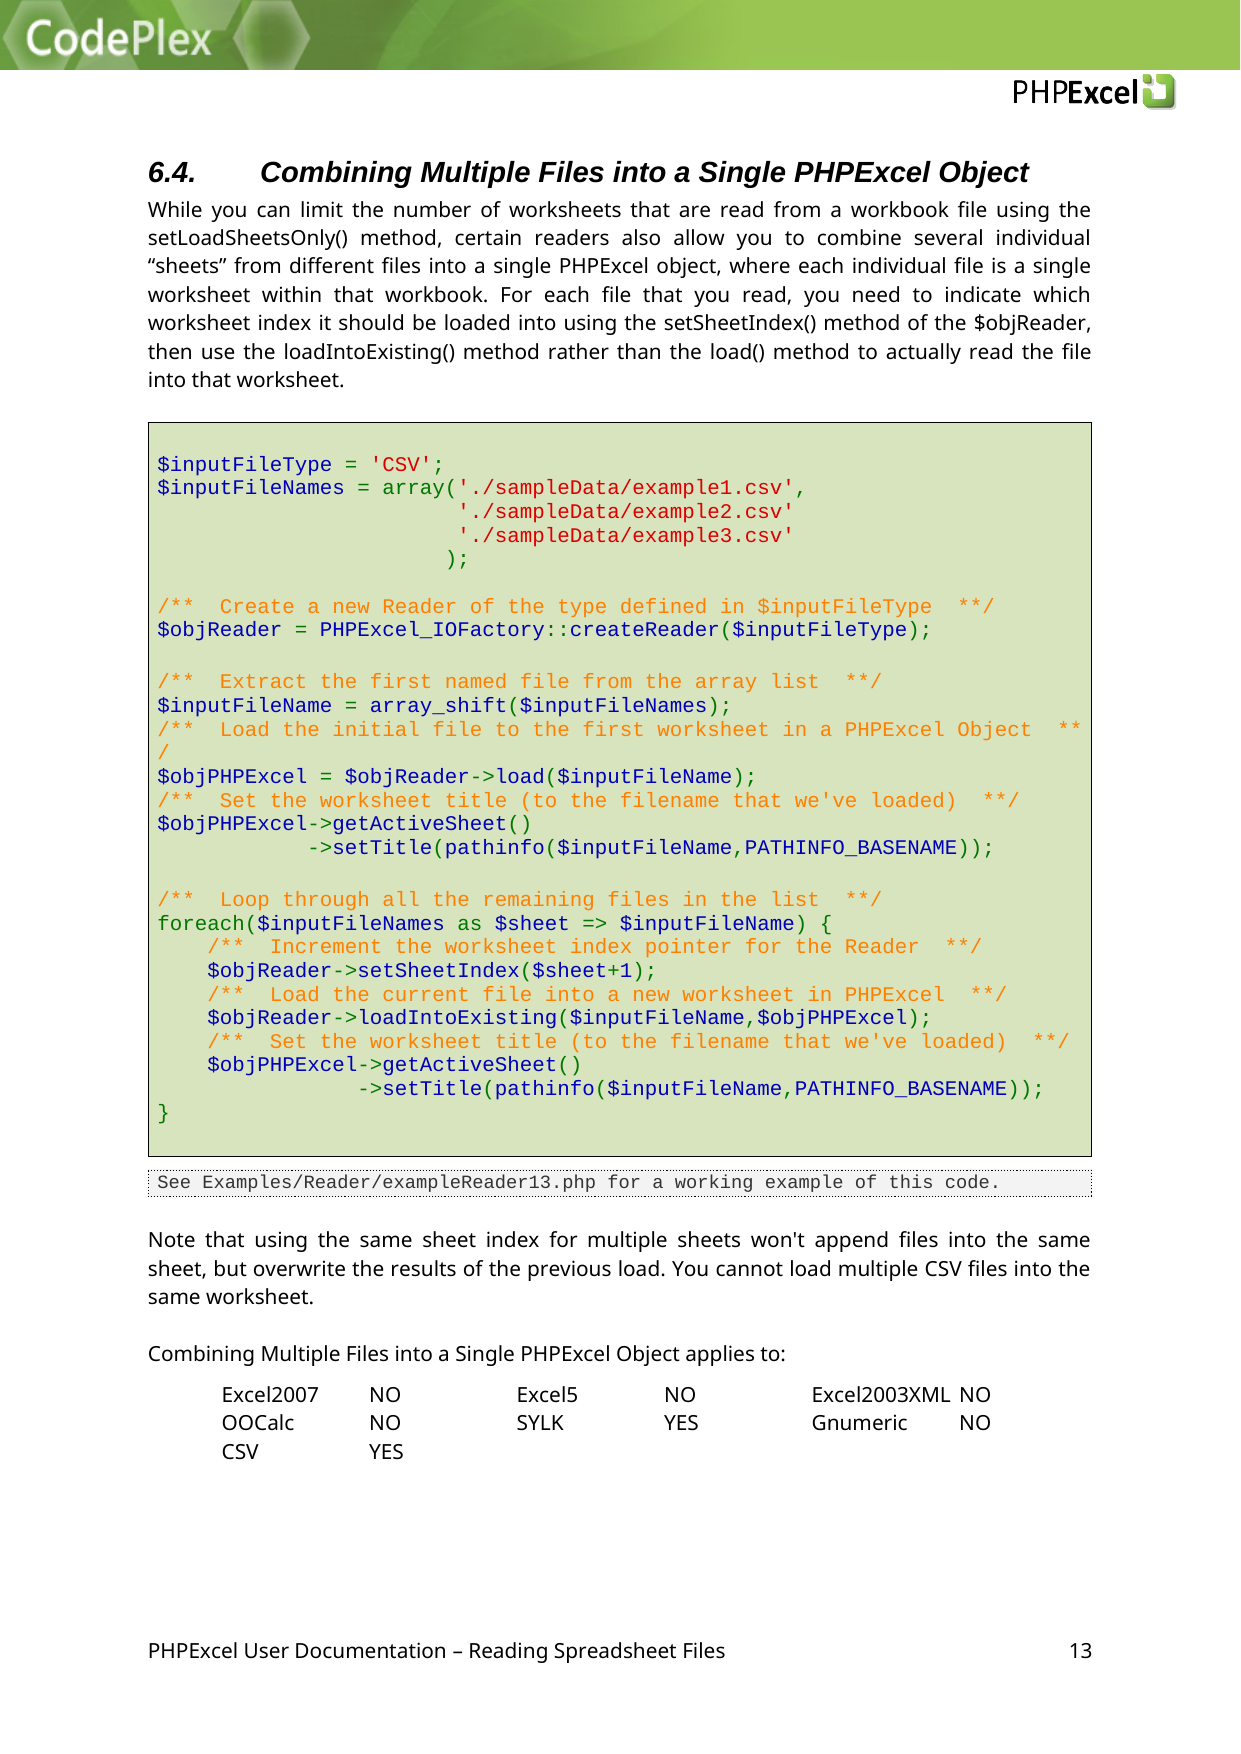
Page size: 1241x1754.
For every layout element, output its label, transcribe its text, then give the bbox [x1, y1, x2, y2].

text ->setTitle(pathinfo($inputFileName,PATHINFO_BASENAME)); [149, 834, 1091, 886]
text /** Loop through all the remaining files in the list **/ foreach($inputFileNames as $sheet => $inputFileName) { /** Increment the worksheet index pointer for the Reader **/ $objReader->setSheetIndex($sheet+1); /** Load the current file into a new worksheet in PHPExcel **/ $objReader->loadIntoExisting($inputFileName,$objPHPExcel); /** Set the worksheet title (to the filename that we've loaded) **/ $objPHPExcel->getActiveSheet() [149, 886, 1091, 1075]
subtitle Combining Multiple Files into a Single PHPExcel Object [148, 155, 1092, 188]
text ); /** Create a new Reader of the type defined in $inputFileType **/ $objReader = PHPExcel_IOFactory::createReader($inputFileType); [149, 545, 1091, 668]
text /** Extract the first named file from the array list **/ $inputFileName = array_shift($inputFileNames); /** Load the initial file to the first worksheet in a PHPExcel Object **/ $objPHPExcel = $objReader->load($inputFileName); /** Set the worksheet title (to the filename that we've loaded) **/ $objPHPExcel->getActiveSheet() [149, 668, 1091, 834]
text OOCalc NO SYLK YES Gnumeric NO [148, 1408, 1092, 1437]
text Excel2007 NO Excel5 NO Excel2003XML NO [148, 1380, 1092, 1408]
text Note that using the same sheet index for multiple sheets won't append files into the same sheet, but overwrite the results of the previous load. You cannot load multiple CSV files into the same worksheet. [148, 1225, 1092, 1311]
text $inputFileType = 'CSV'; $inputFileNames = array('./sampleData/example1.csv', [149, 451, 1091, 498]
text See Examples/Reader/exampleReader13.php for a working example of this code. [148, 1169, 1092, 1197]
text ->setTitle(pathinfo($inputFileName,PATHINFO_BASENAME)); } [149, 1075, 1091, 1156]
text './sampleData/example3.csv' [149, 522, 1091, 545]
text CSV YES [148, 1437, 1092, 1465]
text While you can limit the number of worksheets that are read from a workbook file using the setLoadSheetsOnly() method, certain readers also allow you to combine several individual “sheets” from different files into a single PHPExcel object, where each individual file is a single worksheet within that workbook. For each file that you read, you need to indicate which worksheet index it should be loaded into using the setSheetIndex() method of the $objReader, then use the loadIntoExisting() method rather than the load() method to actually read the file into that worksheet. [148, 195, 1092, 394]
text Combining Multiple Files into a Single PHPExcel Object applies to: [148, 1339, 1092, 1368]
text './sampleData/example2.csv' [149, 498, 1091, 522]
